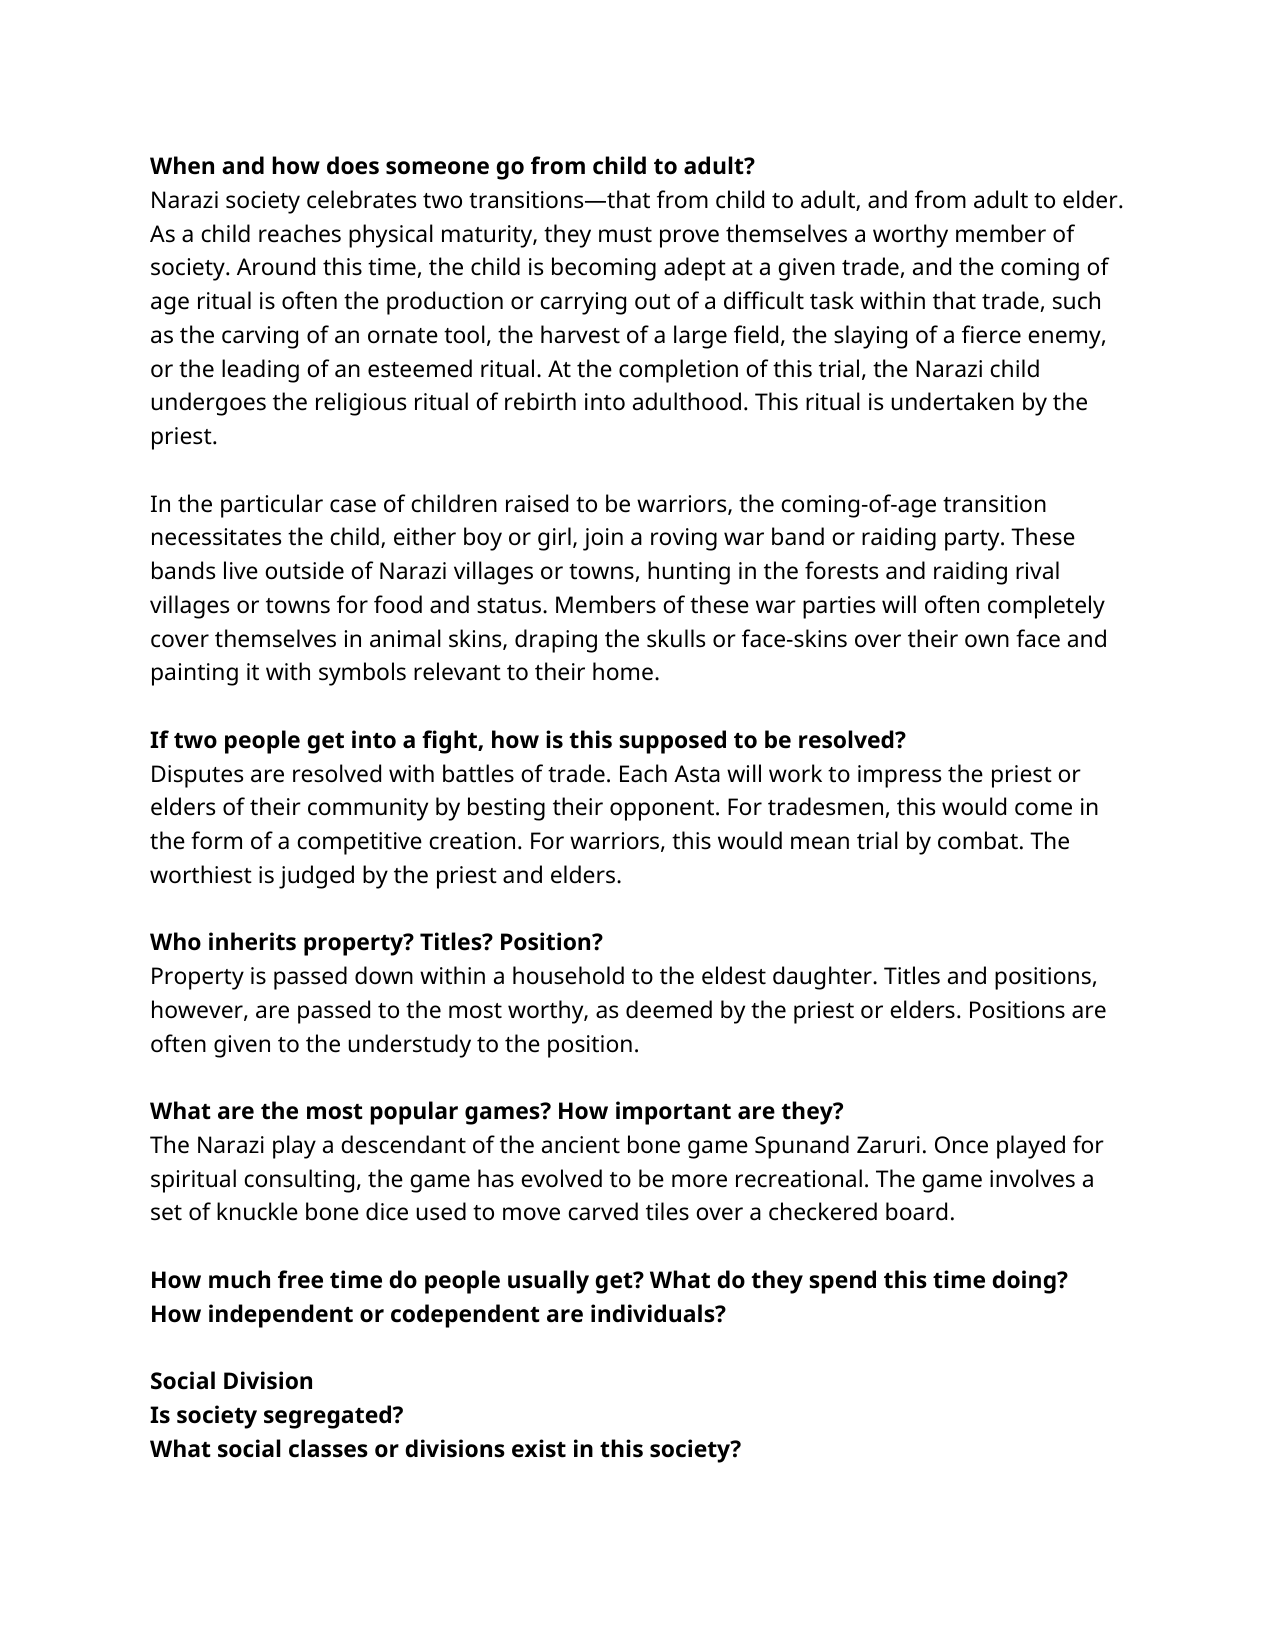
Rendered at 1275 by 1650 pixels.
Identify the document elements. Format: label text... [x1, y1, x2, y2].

text What are the most popular games? How important are they? The Narazi play a descendant of the ancient bone game Spunand Zaruri. Once played for spiritual consulting, the game has evolved to be more recreational. The game involves a set of knuckle bone dice used to move carved tiles over a checkered board. [150, 1061, 1125, 1227]
text When and how does someone go from child to adult? [150, 150, 1125, 181]
text If two people get into a fight, how is this supposed to be resolved? Disputes are resolved with battles of trade. Each Asta will work to impress the priest or elders of their community by besting their opponent. For tradesmen, this would come in the form of a competitive creation. For warriors, this would mean trial by combat. The worthiest is judged by the priest and elders. [150, 724, 1125, 890]
text Is society segregated? What social classes or divisions exist in this society? [150, 1399, 1125, 1464]
text In the particular case of children raised to be warriors, the coming-of-age transition necessitates the child, either boy or girl, join a roving war band or raiding party. These bands live outside of Narazi villages or towns, hunting in the forests and raiding rival villages or towns for food and status. Members of these war parties will often completely cover themselves in animal skins, draping the skulls or face-skins over their own face and painting it with symbols relevant to their home. [150, 487, 1125, 687]
text Property is passed down within a household to the eldest daughter. Titles and positions, however, are passed to the most worthy, as deemed by the priest or elders. Positions are often given to the understudy to the position. [150, 960, 1125, 1059]
text Who inherits property? Titles? Position? [150, 926, 1125, 957]
text How much free time do people usually get? What do they spend this time doing? How independent or codependent are individuals? [150, 1264, 1125, 1329]
text Narazi society celebrates two transitions—that from child to adult, and from adult to elder. As a child reaches physical maturity, they must prove themselves a worthy member of society. Around this time, the child is becoming adept at a given trade, and the coming of age ritual is often the production or carrying out of a difficult task within that trade, such as the carving of an ornate tool, the harvest of a large field, the slaying of a fierce enemy, or the leading of an esteemed ritual. At the completion of this trial, the Narazi child undergoes the religious ritual of rebirth into adulthood. This ritual is undertaken by the priest. [150, 184, 1125, 451]
text Social Division [150, 1365, 1125, 1396]
